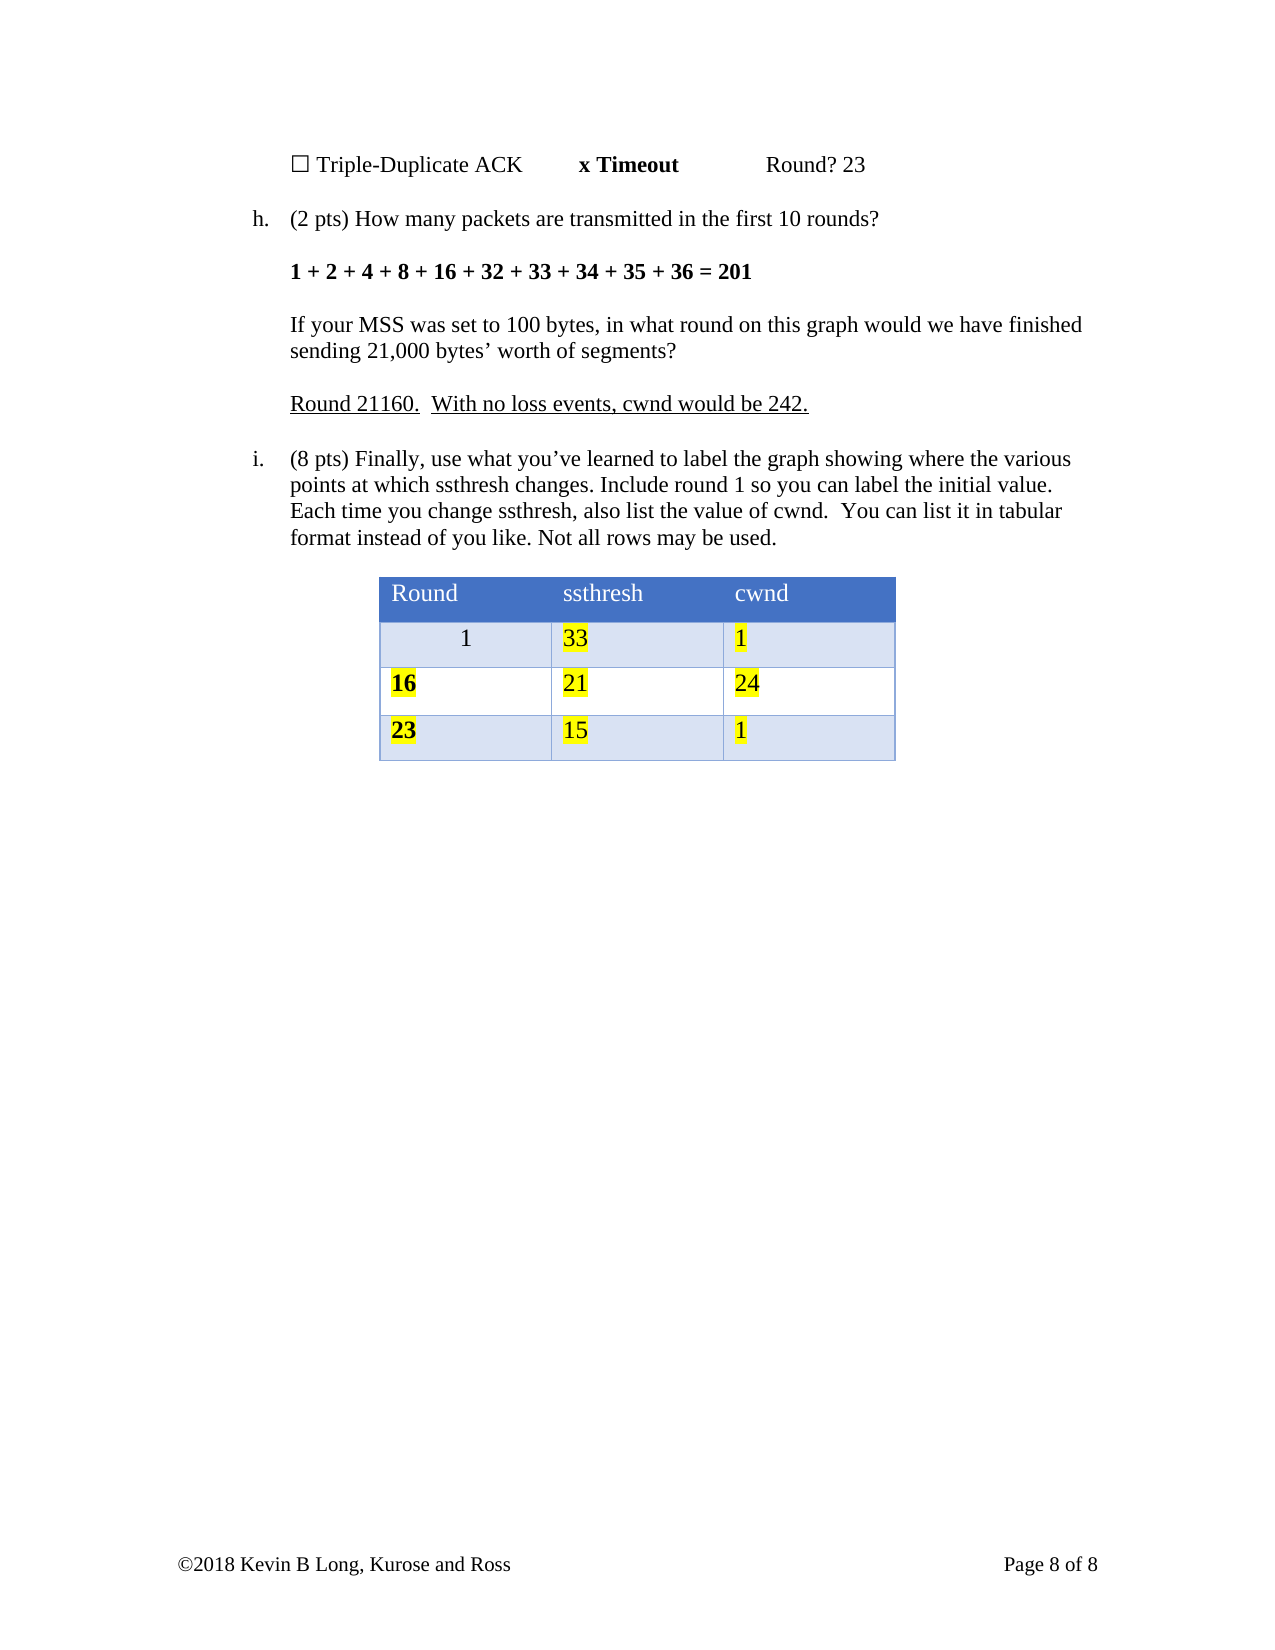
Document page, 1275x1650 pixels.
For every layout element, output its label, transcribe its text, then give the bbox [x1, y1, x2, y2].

table_cell 16 [381, 668, 551, 714]
table_cell 1 [724, 623, 894, 667]
table_cell 15 [552, 716, 723, 760]
list ☐ Triple-Duplicate ACK x Timeout Round? 23 [290, 148, 1098, 179]
table_header Round [381, 578, 551, 622]
list (8 pts) Finally, use what you’ve learned to label the graph showing where the various points at which ssthresh changes. Include round 1 so you can label the initial value. Each time you change ssthresh, also list the value of cwnd. You can list it in tabular format instead of you like. Not all rows may be used. [252, 445, 1098, 550]
table_header cwnd [724, 578, 894, 622]
list 1 + 2 + 4 + 8 + 16 + 32 + 33 + 34 + 35 + 36 = 201 [290, 258, 1098, 284]
table_cell 21 [552, 668, 723, 714]
list (2 pts) How many packets are transmitted in the first 10 rounds? [252, 205, 1098, 232]
table_cell 33 [552, 623, 723, 667]
table_header ssthresh [552, 578, 723, 622]
table_cell 24 [724, 668, 894, 714]
list If your MSS was set to 100 bytes, in what round on this graph would we have finished sending 21,000 bytes’ worth of segments? [290, 311, 1098, 363]
table_cell 1 [724, 716, 894, 760]
table_cell 23 [381, 716, 551, 760]
table_cell 1 [381, 623, 551, 667]
list Round 21160. With no loss events, cwnd would be 242. [290, 390, 1098, 416]
